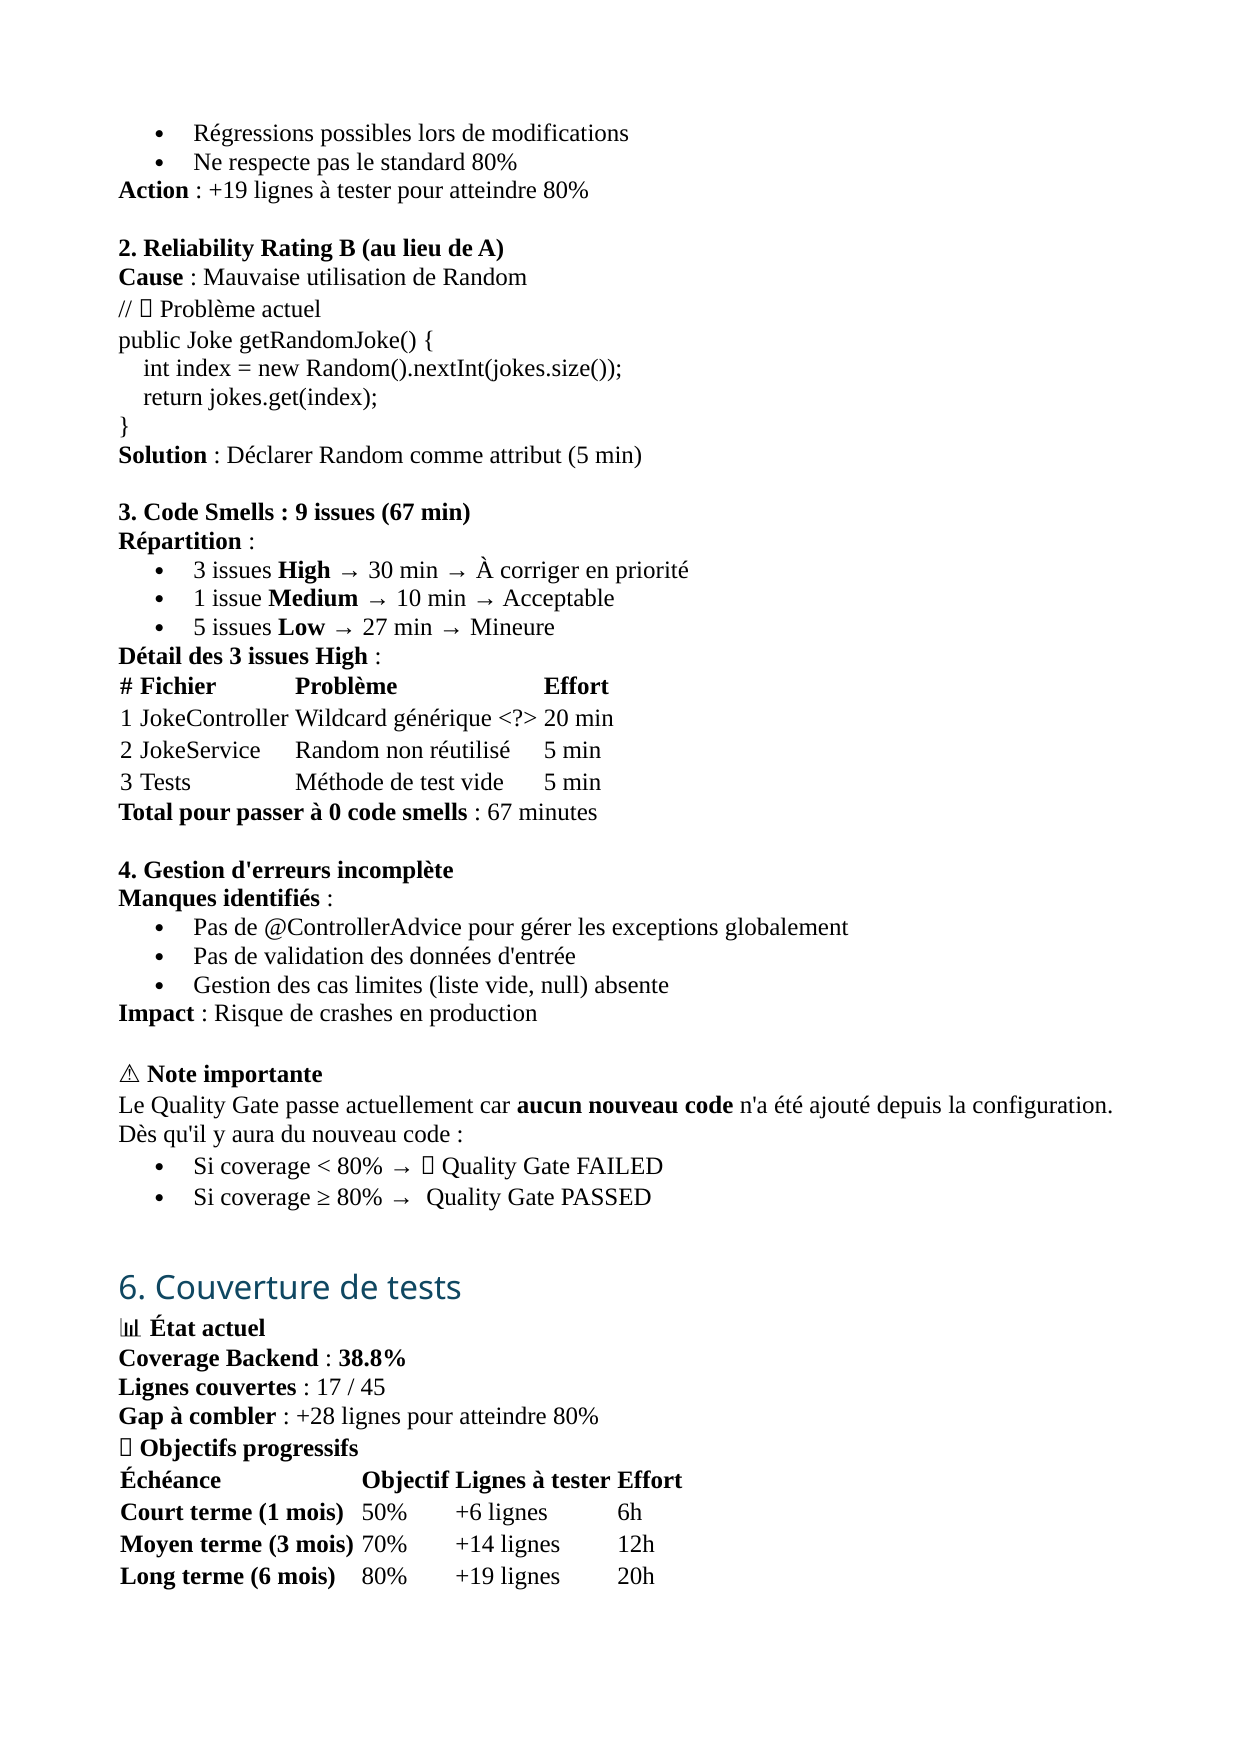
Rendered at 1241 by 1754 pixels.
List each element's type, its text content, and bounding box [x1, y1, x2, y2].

table_cell 1 [118, 702, 138, 733]
list 1 issue Medium → 10 min → Acceptable [156, 583, 1122, 612]
table_cell 80% [360, 1560, 454, 1591]
text ⚠️ Note importante [118, 1056, 1122, 1090]
list Pas de @ControllerAdvice pour gérer les exceptions globalement [156, 912, 1122, 941]
table_cell 20 min [542, 702, 620, 733]
table_cell 20h [615, 1560, 688, 1591]
table_header Effort [542, 670, 620, 702]
table_cell Wildcard générique <?> [293, 702, 542, 733]
text // ❌ Problème actuel [118, 291, 1122, 325]
table_cell JokeController [139, 702, 293, 733]
text public Joke getRandomJoke() { [118, 325, 1122, 353]
table_cell Tests [139, 765, 293, 797]
list 3 issues High → 30 min → À corriger en priorité [156, 555, 1122, 583]
text Détail des 3 issues High : [118, 641, 1122, 670]
table_header Objectif [360, 1464, 454, 1496]
table_cell 70% [360, 1528, 454, 1559]
table_cell 3 [118, 765, 138, 797]
text 3. Code Smells : 9 issues (67 min) [118, 497, 1122, 526]
text Solution : Déclarer Random comme attribut (5 min) [118, 440, 1122, 468]
table_cell Long terme (6 mois) [118, 1560, 360, 1591]
text 📊 État actuel [118, 1309, 1122, 1343]
table_cell +19 lignes [454, 1560, 615, 1591]
list Si coverage < 80% → ❌ Quality Gate FAILED [156, 1147, 1122, 1182]
text Dès qu'il y aura du nouveau code : [118, 1119, 1122, 1147]
list Régressions possibles lors de modifications [156, 118, 1122, 147]
text } [118, 411, 1122, 440]
text Impact : Risque de crashes en production [118, 998, 1122, 1027]
table_cell +14 lignes [454, 1528, 615, 1559]
subtitle 6. Couverture de tests [118, 1264, 1122, 1309]
text int index = new Random().nextInt(jokes.size()); [118, 353, 1122, 382]
table_cell Random non réutilisé [293, 734, 542, 765]
text return jokes.get(index); [118, 382, 1122, 411]
list Gestion des cas limites (liste vide, null) absente [156, 970, 1122, 998]
table_cell JokeService [139, 734, 293, 765]
table_cell 50% [360, 1496, 454, 1528]
text 🎯 Objectifs progressifs [118, 1430, 1122, 1464]
text Total pour passer à 0 code smells : 67 minutes [118, 797, 1122, 826]
table_header Fichier [139, 670, 293, 702]
table_cell 12h [615, 1528, 688, 1559]
text Le Quality Gate passe actuellement car aucun nouveau code n'a été ajouté depuis la configuration. [118, 1090, 1122, 1119]
table_cell 5 min [542, 765, 620, 797]
list 5 issues Low → 27 min → Mineure [156, 612, 1122, 641]
table_cell 2 [118, 734, 138, 765]
table_header Échéance [118, 1464, 360, 1496]
table_cell Méthode de test vide [293, 765, 542, 797]
table_cell Moyen terme (3 mois) [118, 1528, 360, 1559]
text Action : +19 lignes à tester pour atteindre 80% [118, 176, 1122, 204]
text Répartition : [118, 526, 1122, 555]
table_header Lignes à tester [454, 1464, 615, 1496]
text Cause : Mauvaise utilisation de Random [118, 262, 1122, 291]
text Manques identifiés : [118, 883, 1122, 912]
table_cell +6 lignes [454, 1496, 615, 1528]
table_header # [118, 670, 138, 702]
text 4. Gestion d'erreurs incomplète [118, 855, 1122, 883]
table_cell Court terme (1 mois) [118, 1496, 360, 1528]
table_cell 5 min [542, 734, 620, 765]
table_cell 6h [615, 1496, 688, 1528]
table_header Problème [293, 670, 542, 702]
text Coverage Backend : 38.8% Lignes couvertes : 17 / 45 Gap à combler : +28 lignes pour atteindre 80% [118, 1343, 1122, 1430]
list Ne respecte pas le standard 80% [156, 147, 1122, 176]
list Pas de validation des données d'entrée [156, 941, 1122, 970]
table_header Effort [615, 1464, 688, 1496]
text 2. Reliability Rating B (au lieu de A) [118, 233, 1122, 262]
list Si coverage ≥ 80% → Quality Gate PASSED [156, 1182, 1122, 1210]
